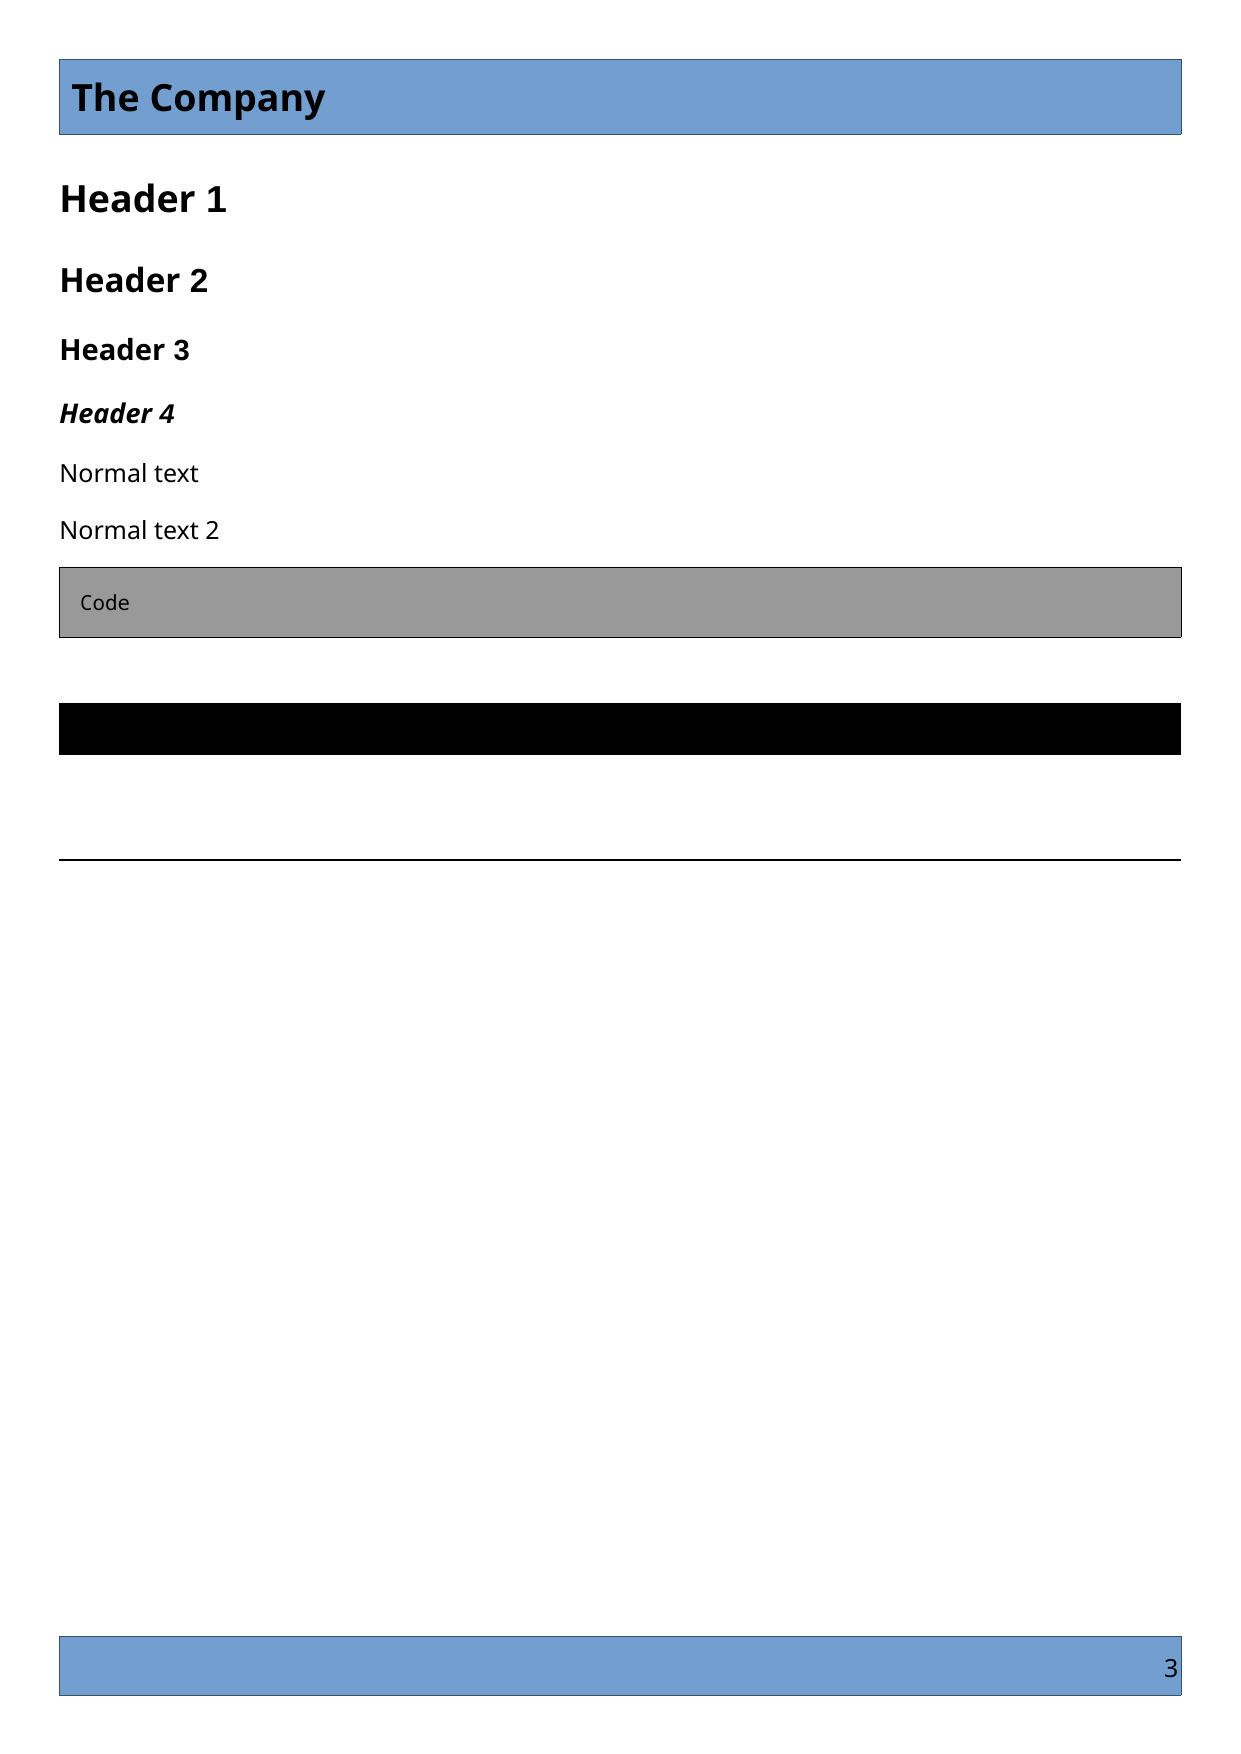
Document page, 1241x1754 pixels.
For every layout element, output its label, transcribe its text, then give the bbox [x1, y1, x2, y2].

table_header [620, 703, 807, 755]
subtitle Header 1 [59, 173, 1181, 224]
table_cell [246, 755, 433, 807]
table_cell [994, 807, 1181, 859]
table_cell [246, 807, 433, 859]
table_cell [807, 807, 994, 859]
subtitle Header 2 [59, 257, 1181, 302]
subtitle Header 3 [59, 329, 1181, 369]
table_header [59, 703, 246, 755]
table_cell [59, 755, 246, 807]
text Code [60, 568, 1181, 637]
table_cell [620, 807, 807, 859]
table_cell [994, 755, 1181, 807]
table_header [246, 703, 433, 755]
text Normal text 2 [59, 513, 1181, 547]
table_cell [807, 755, 994, 807]
table_header [807, 703, 994, 755]
table_cell [433, 755, 620, 807]
table_header [433, 703, 620, 755]
table_cell [59, 807, 246, 859]
text Normal text [59, 455, 1181, 489]
subtitle Header 4 [59, 394, 1181, 431]
table_header [994, 703, 1181, 755]
table_cell [620, 755, 807, 807]
table_cell [433, 807, 620, 859]
